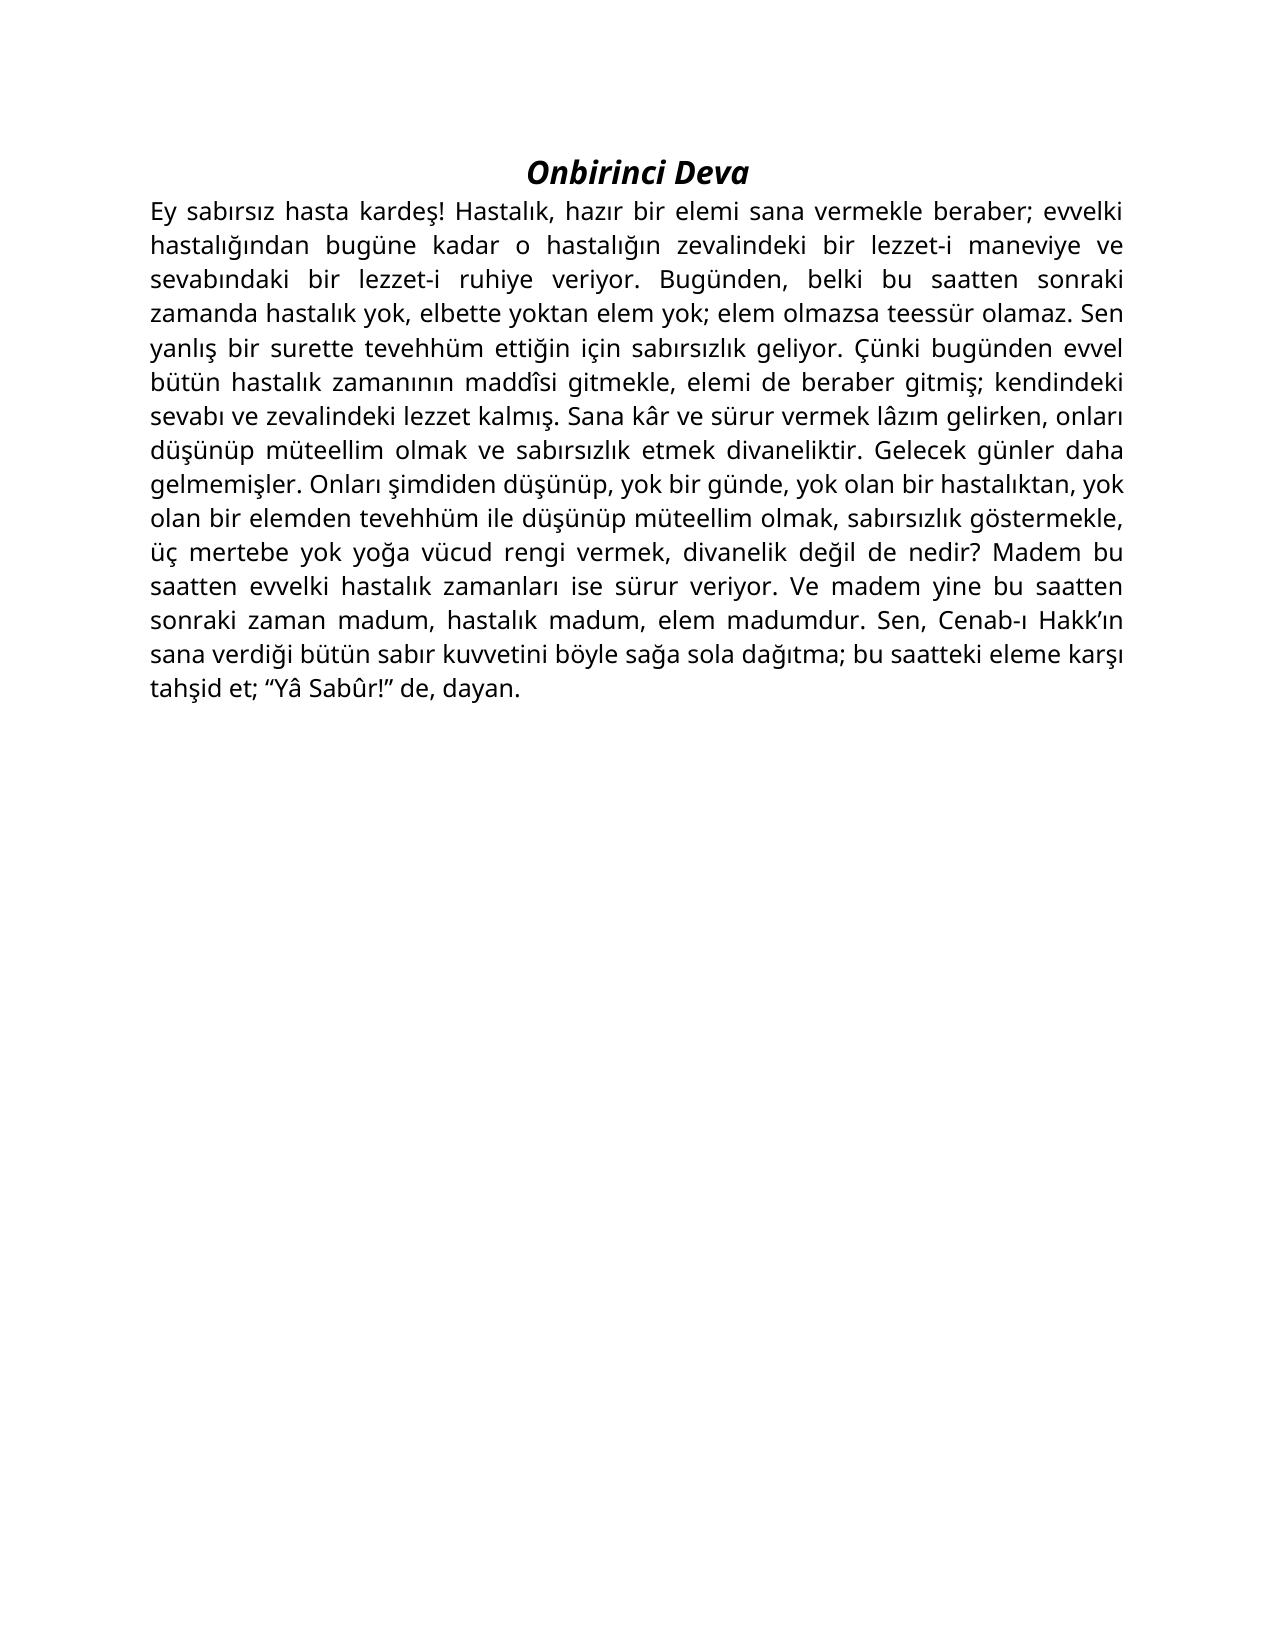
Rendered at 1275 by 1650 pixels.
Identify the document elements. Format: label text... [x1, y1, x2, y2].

subtitle Onbirinci Deva [150, 150, 1125, 194]
text Ey sabırsız hasta kardeş! Hastalık, hazır bir elemi sana vermekle beraber; evvelki hastalığından bugüne kadar o hastalığın zevalindeki bir lezzet-i maneviye ve sevabındaki bir lezzet-i ruhiye veriyor. Bugünden, belki bu saatten sonraki zamanda hastalık yok, elbette yoktan elem yok; elem olmazsa teessür olamaz. Sen yanlış bir surette tevehhüm ettiğin için sabırsızlık geliyor. Çünki bugünden evvel bütün hastalık zamanının maddîsi gitmekle, elemi de beraber gitmiş; kendindeki sevabı ve zevalindeki lezzet kalmış. Sana kâr ve sürur vermek lâzım gelirken, onları düşünüp müteellim olmak ve sabırsızlık etmek divaneliktir. Gelecek günler daha gelmemişler. Onları şimdiden düşünüp, yok bir günde, yok olan bir hastalıktan, yok olan bir elemden tevehhüm ile düşünüp müteellim olmak, sabırsızlık göstermekle, üç mertebe yok yoğa vücud rengi vermek, divanelik değil de nedir? Madem bu saatten evvelki hastalık zamanları ise sürur veriyor. Ve madem yine bu saatten sonraki zaman madum, hastalık madum, elem madumdur. Sen, Cenab-ı Hakk’ın sana verdiği bütün sabır kuvvetini böyle sağa sola dağıtma; bu saatteki eleme karşı tahşid et; “Yâ Sabûr!” de, dayan. [150, 194, 1125, 705]
